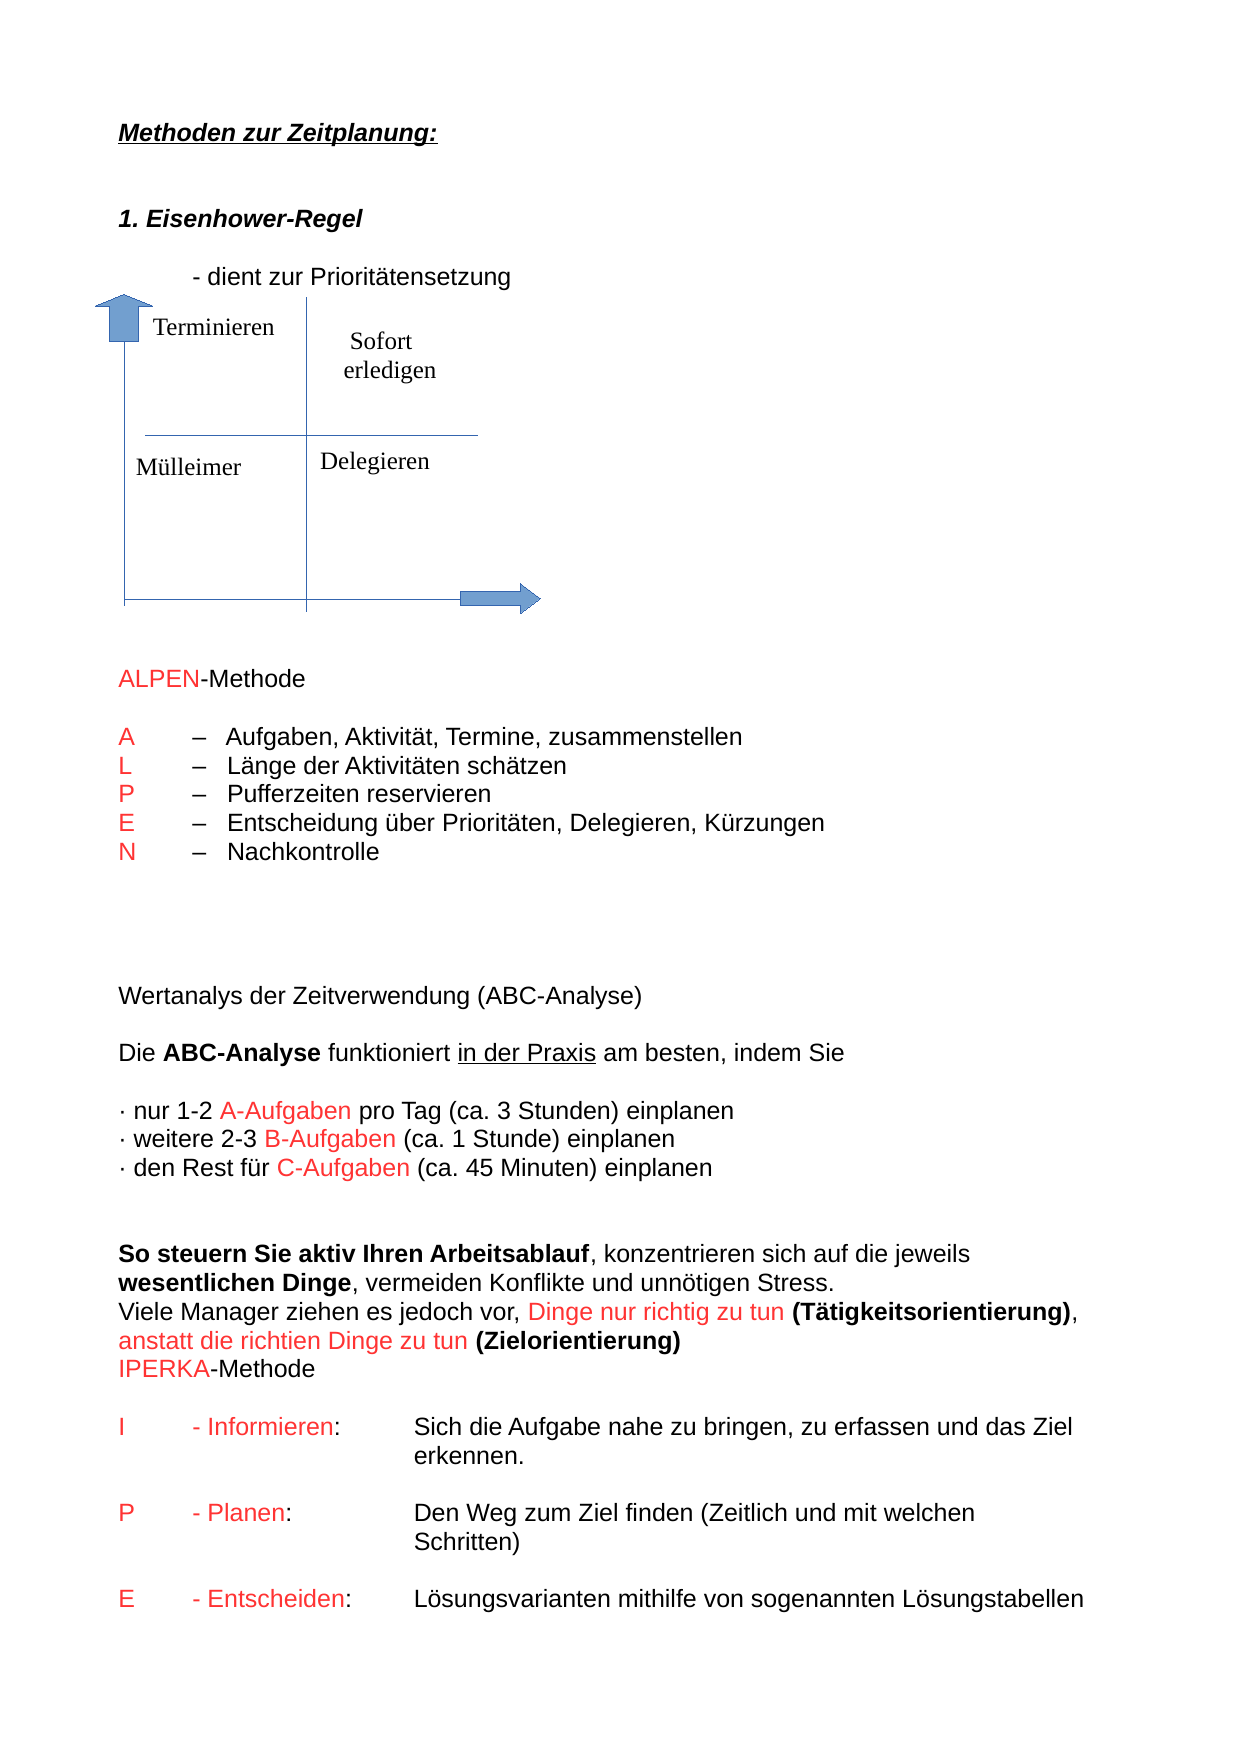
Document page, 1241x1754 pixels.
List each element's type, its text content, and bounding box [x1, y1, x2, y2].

text E – Entscheidung über Prioritäten, Delegieren, Kürzungen [118, 808, 1122, 837]
text Methoden zur Zeitplanung: [118, 118, 1122, 147]
text A – Aufgaben, Aktivität, Termine, zusammenstellen [118, 722, 1122, 751]
text I - Informieren: Sich die Aufgabe nahe zu bringen, zu erfassen und das Ziel erkennen. [118, 1412, 1122, 1469]
text - dient zur Prioritätensetzung [118, 262, 1122, 291]
text · nur 1-2 A-Aufgaben pro Tag (ca. 3 Stunden) einplanen [118, 1096, 1122, 1124]
text Die ABC-Analyse funktioniert in der Praxis am besten, indem Sie [118, 1038, 1122, 1067]
text · weitere 2-3 B-Aufgaben (ca. 1 Stunde) einplanen [118, 1124, 1122, 1153]
text P – Pufferzeiten reservieren [118, 779, 1122, 808]
text 1. Eisenhower-Regel [118, 204, 1122, 233]
text Wertanalys der Zeitverwendung (ABC-Analyse) [118, 981, 1122, 1009]
text L – Länge der Aktivitäten schätzen [118, 751, 1122, 779]
text P - Planen: Den Weg zum Ziel finden (Zeitlich und mit welchen Schritten) [118, 1498, 1122, 1556]
text IPERKA-Methode [118, 1354, 1122, 1383]
text So steuern Sie aktiv Ihren Arbeitsablauf, konzentrieren sich auf die jeweils wesentlichen Dinge, vermeiden Konflikte und unnötigen Stress. [118, 1239, 1122, 1297]
text Viele Manager ziehen es jedoch vor, Dinge nur richtig zu tun (Tätigkeitsorientierung), anstatt die richtien Dinge zu tun (Zielorientierung) [118, 1297, 1122, 1354]
text E - Entscheiden: Lösungsvarianten mithilfe von sogenannten Lösungstabellen [118, 1584, 1122, 1613]
text ALPEN-Methode [118, 664, 1122, 693]
text N – Nachkontrolle [118, 837, 1122, 866]
text · den Rest für C-Aufgaben (ca. 45 Minuten) einplanen [118, 1153, 1122, 1182]
